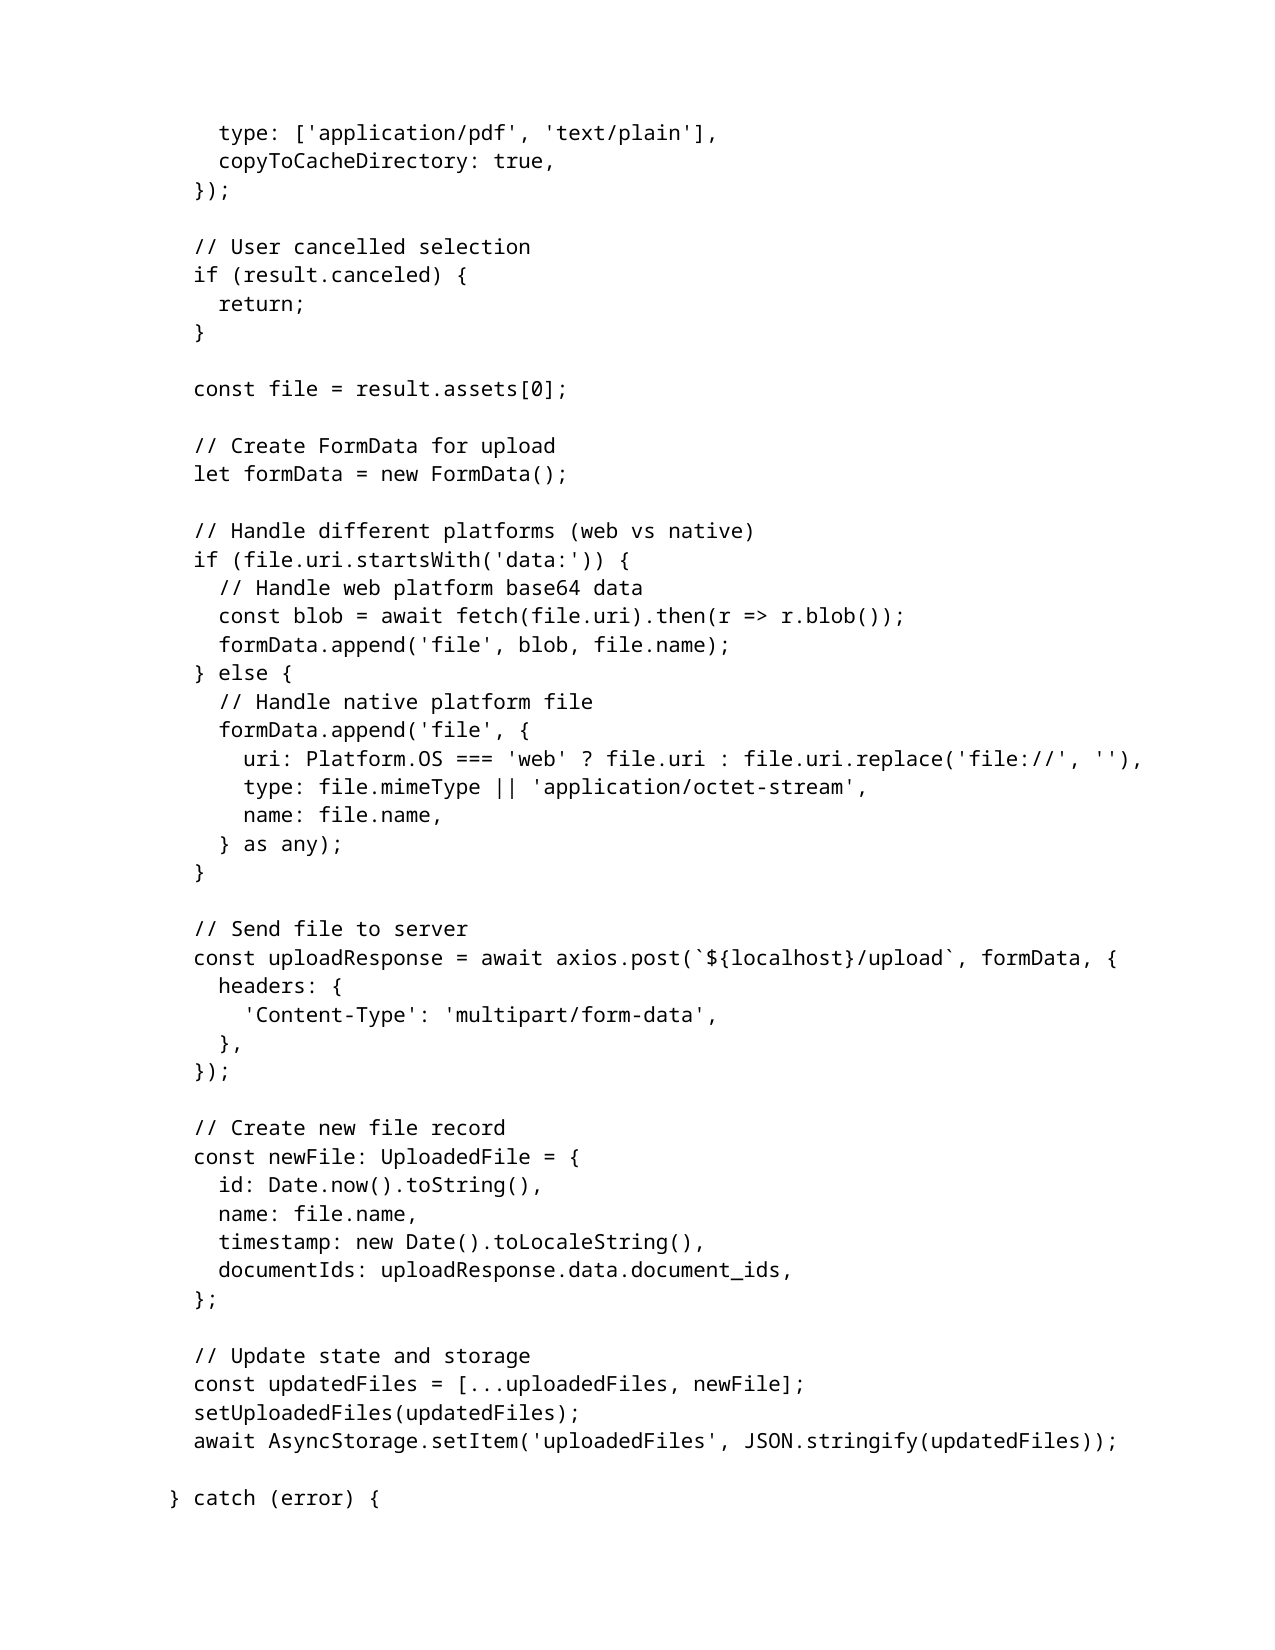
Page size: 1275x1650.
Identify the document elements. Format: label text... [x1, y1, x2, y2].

text // User cancelled selection [118, 232, 1157, 260]
text // Handle different platforms (web vs native) [118, 516, 1157, 545]
text // Handle native platform file [118, 687, 1157, 715]
text copyToCacheDirectory: true, [118, 147, 1157, 175]
text // Create FormData for upload [118, 431, 1157, 459]
text }; [118, 1284, 1157, 1312]
text } as any); [118, 829, 1157, 857]
text const file = result.assets[0]; [118, 374, 1157, 402]
text }, [118, 1028, 1157, 1057]
text await AsyncStorage.setItem('uploadedFiles', JSON.stringify(updatedFiles)); [118, 1426, 1157, 1455]
text // Handle web platform base64 data [118, 573, 1157, 602]
text if (result.canceled) { [118, 260, 1157, 289]
text const newFile: UploadedFile = { [118, 1142, 1157, 1170]
text 'Content-Type': 'multipart/form-data', [118, 1000, 1157, 1028]
text // Update state and storage [118, 1341, 1157, 1369]
text let formData = new FormData(); [118, 459, 1157, 488]
text setUploadedFiles(updatedFiles); [118, 1398, 1157, 1426]
text type: file.mimeType || 'application/octet-stream', [118, 772, 1157, 801]
text formData.append('file', { [118, 715, 1157, 744]
text } catch (error) { [118, 1483, 1157, 1512]
text uri: Platform.OS === 'web' ? file.uri : file.uri.replace('file://', ''), [118, 744, 1157, 772]
text id: Date.now().toString(), [118, 1170, 1157, 1199]
text }); [118, 1057, 1157, 1085]
text return; [118, 289, 1157, 317]
text }); [118, 175, 1157, 203]
text formData.append('file', blob, file.name); [118, 630, 1157, 658]
text type: ['application/pdf', 'text/plain'], [118, 118, 1157, 147]
text name: file.name, [118, 801, 1157, 829]
text headers: { [118, 971, 1157, 1000]
text // Send file to server [118, 914, 1157, 943]
text } [118, 857, 1157, 886]
text documentIds: uploadResponse.data.document_ids, [118, 1256, 1157, 1284]
text } else { [118, 658, 1157, 687]
text name: file.name, [118, 1199, 1157, 1227]
text const uploadResponse = await axios.post(`${localhost}/upload`, formData, { [118, 943, 1157, 971]
text } [118, 317, 1157, 346]
text // Create new file record [118, 1113, 1157, 1142]
text if (file.uri.startsWith('data:')) { [118, 545, 1157, 573]
text const blob = await fetch(file.uri).then(r => r.blob()); [118, 602, 1157, 630]
text timestamp: new Date().toLocaleString(), [118, 1227, 1157, 1256]
text const updatedFiles = [...uploadedFiles, newFile]; [118, 1369, 1157, 1398]
